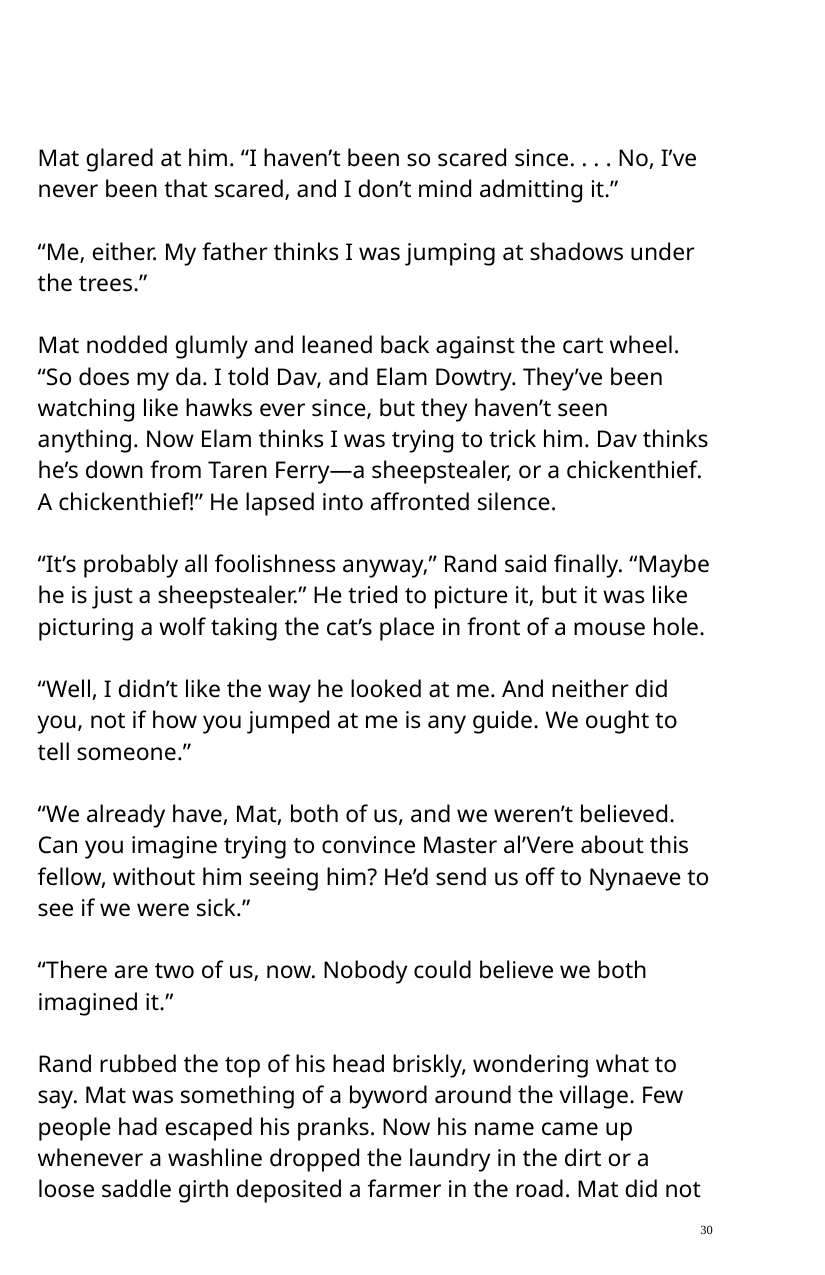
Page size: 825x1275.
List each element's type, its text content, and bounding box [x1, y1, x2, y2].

text “We already have, Mat, both of us, and we weren’t believed. Can you imagine trying to convince Master al’Vere about this fellow, without him seeing him? He’d send us off to Nynaeve to see if we were sick.” [37, 798, 712, 923]
text “There are two of us, now. Nobody could believe we both imagined it.” [37, 954, 712, 1017]
text Rand rubbed the top of his head briskly, wondering what to say. Mat was something of a byword around the village. Few people had escaped his pranks. Now his name came up whenever a washline dropped the laundry in the dirt or a loose saddle girth deposited a farmer in the road. Mat did not [37, 1048, 712, 1204]
text “Well, I didn’t like the way he looked at me. And neither did you, not if how you jumped at me is any guide. We ought to tell someone.” [37, 673, 712, 767]
text Mat glared at him. “I haven’t been so scared since. . . . No, I’ve never been that scared, and I don’t mind admitting it.” [37, 142, 712, 204]
text “It’s probably all foolishness anyway,” Rand said finally. “Maybe he is just a sheepstealer.” He tried to picture it, but it was like picturing a wolf taking the cat’s place in front of a mouse hole. [37, 548, 712, 642]
text “Me, either. My father thinks I was jumping at shadows under the trees.” [37, 236, 712, 298]
text Mat nodded glumly and leaned back against the cart wheel. “So does my da. I told Dav, and Elam Dowtry. They’ve been watching like hawks ever since, but they haven’t seen anything. Now Elam thinks I was trying to trick him. Dav thinks he’s down from Taren Ferry—a sheepstealer, or a chickenthief. A chickenthief!” He lapsed into affronted silence. [37, 329, 712, 517]
